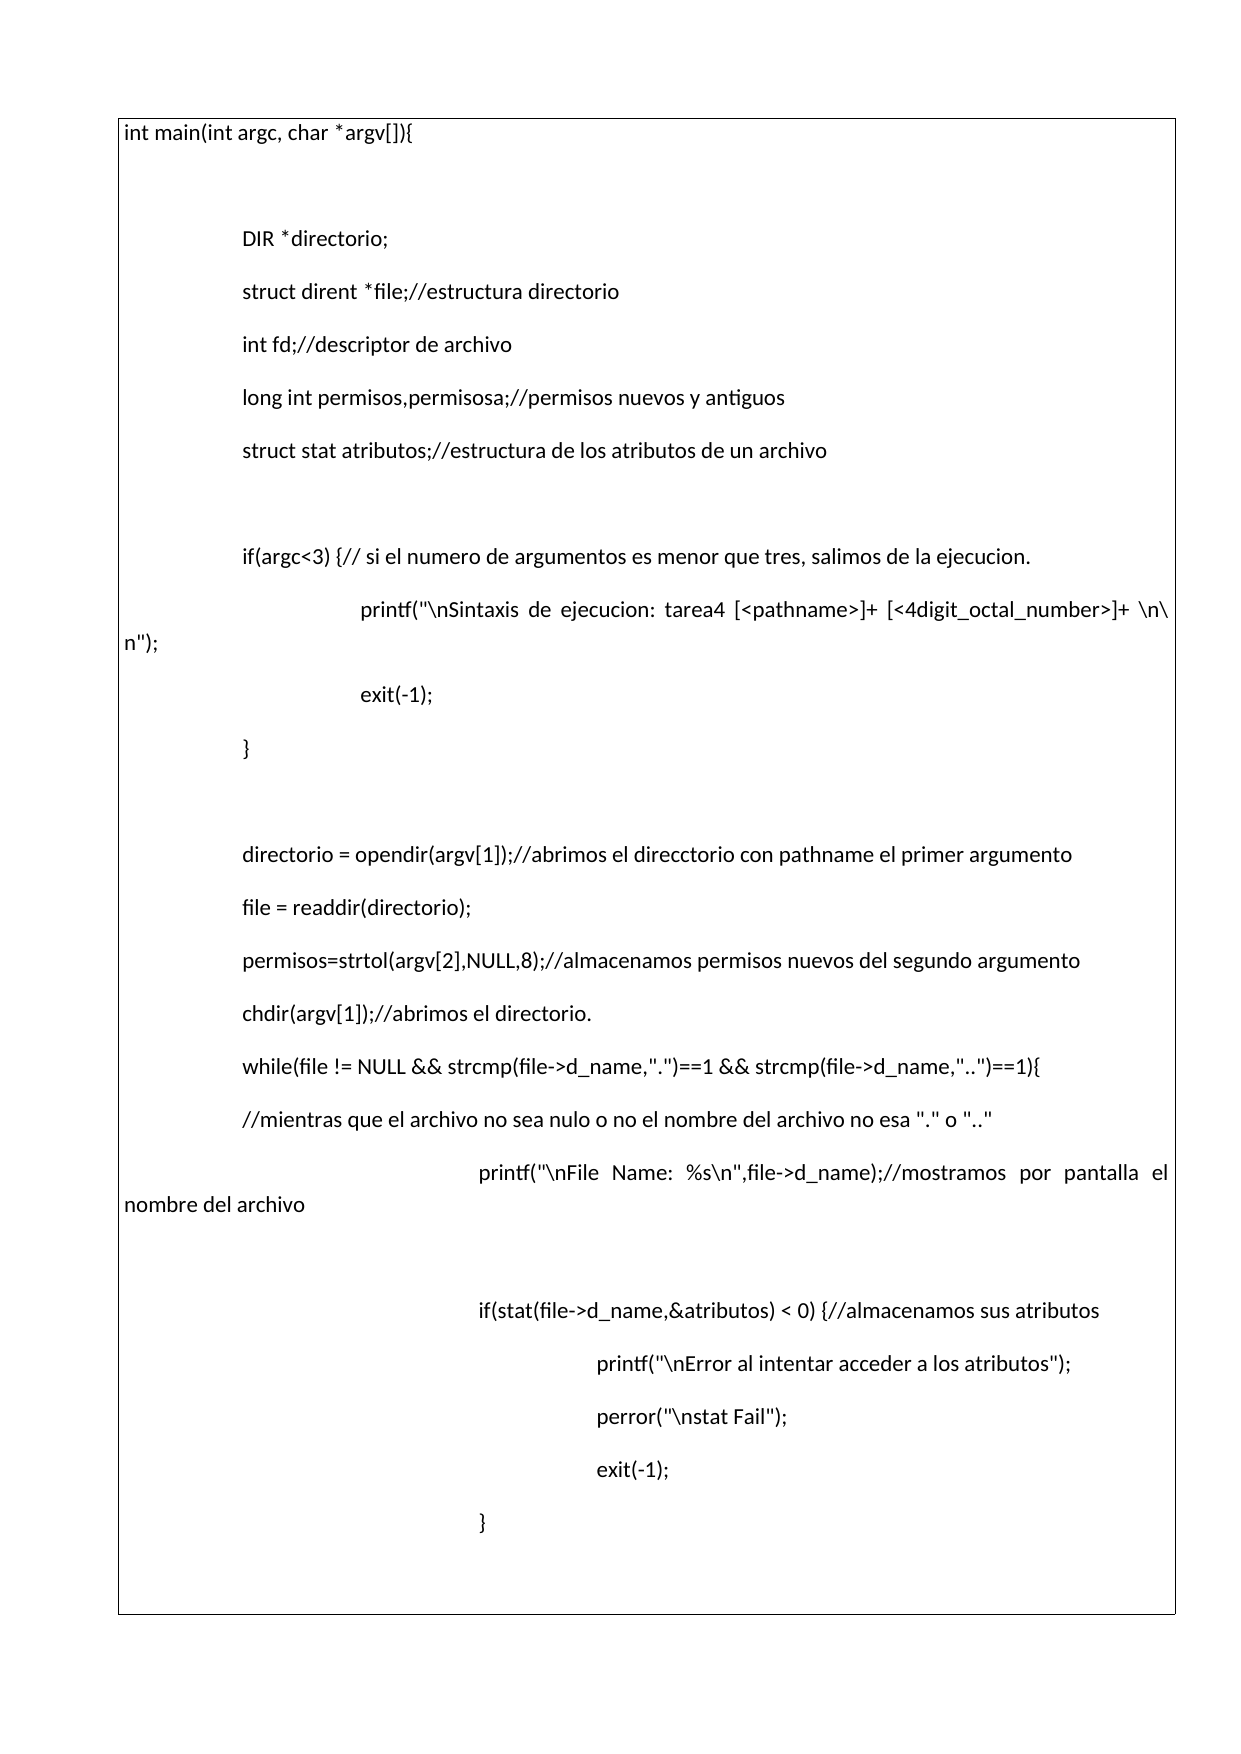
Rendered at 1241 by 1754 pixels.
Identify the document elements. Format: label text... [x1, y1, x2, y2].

table_header int main(int argc, char *argv[]){ DIR *directorio; struct dirent *file;//estructura directorio int fd;//descriptor de archivo long int permisos,permisosa;//permisos nuevos y antiguos struct stat atributos;//estructura de los atributos de un archivo if(argc<3) {// si el numero de argumentos es menor que tres, salimos de la ejecucion. printf("\nSintaxis de ejecucion: tarea4 [<pathname>]+ [<4digit_octal_number>]+ \n\n"); exit(-1); } directorio = opendir(argv[1]);//abrimos el direcctorio con pathname el primer argumento file = readdir(directorio); permisos=strtol(argv[2],NULL,8);//almacenamos permisos nuevos del segundo argumento chdir(argv[1]);//abrimos el directorio. while(file != NULL && strcmp(file->d_name,".")==1 && strcmp(file->d_name,"..")==1){ //mientras que el archivo no sea nulo o no el nombre del archivo no esa "." o ".." printf("\nFile Name: %s\n",file->d_name);//mostramos por pantalla el nombre del archivo if(stat(file->d_name,&atributos) < 0) {//almacenamos sus atributos printf("\nError al intentar acceder a los atributos"); perror("\nstat Fail"); exit(-1); } [119, 119, 1175, 1614]
